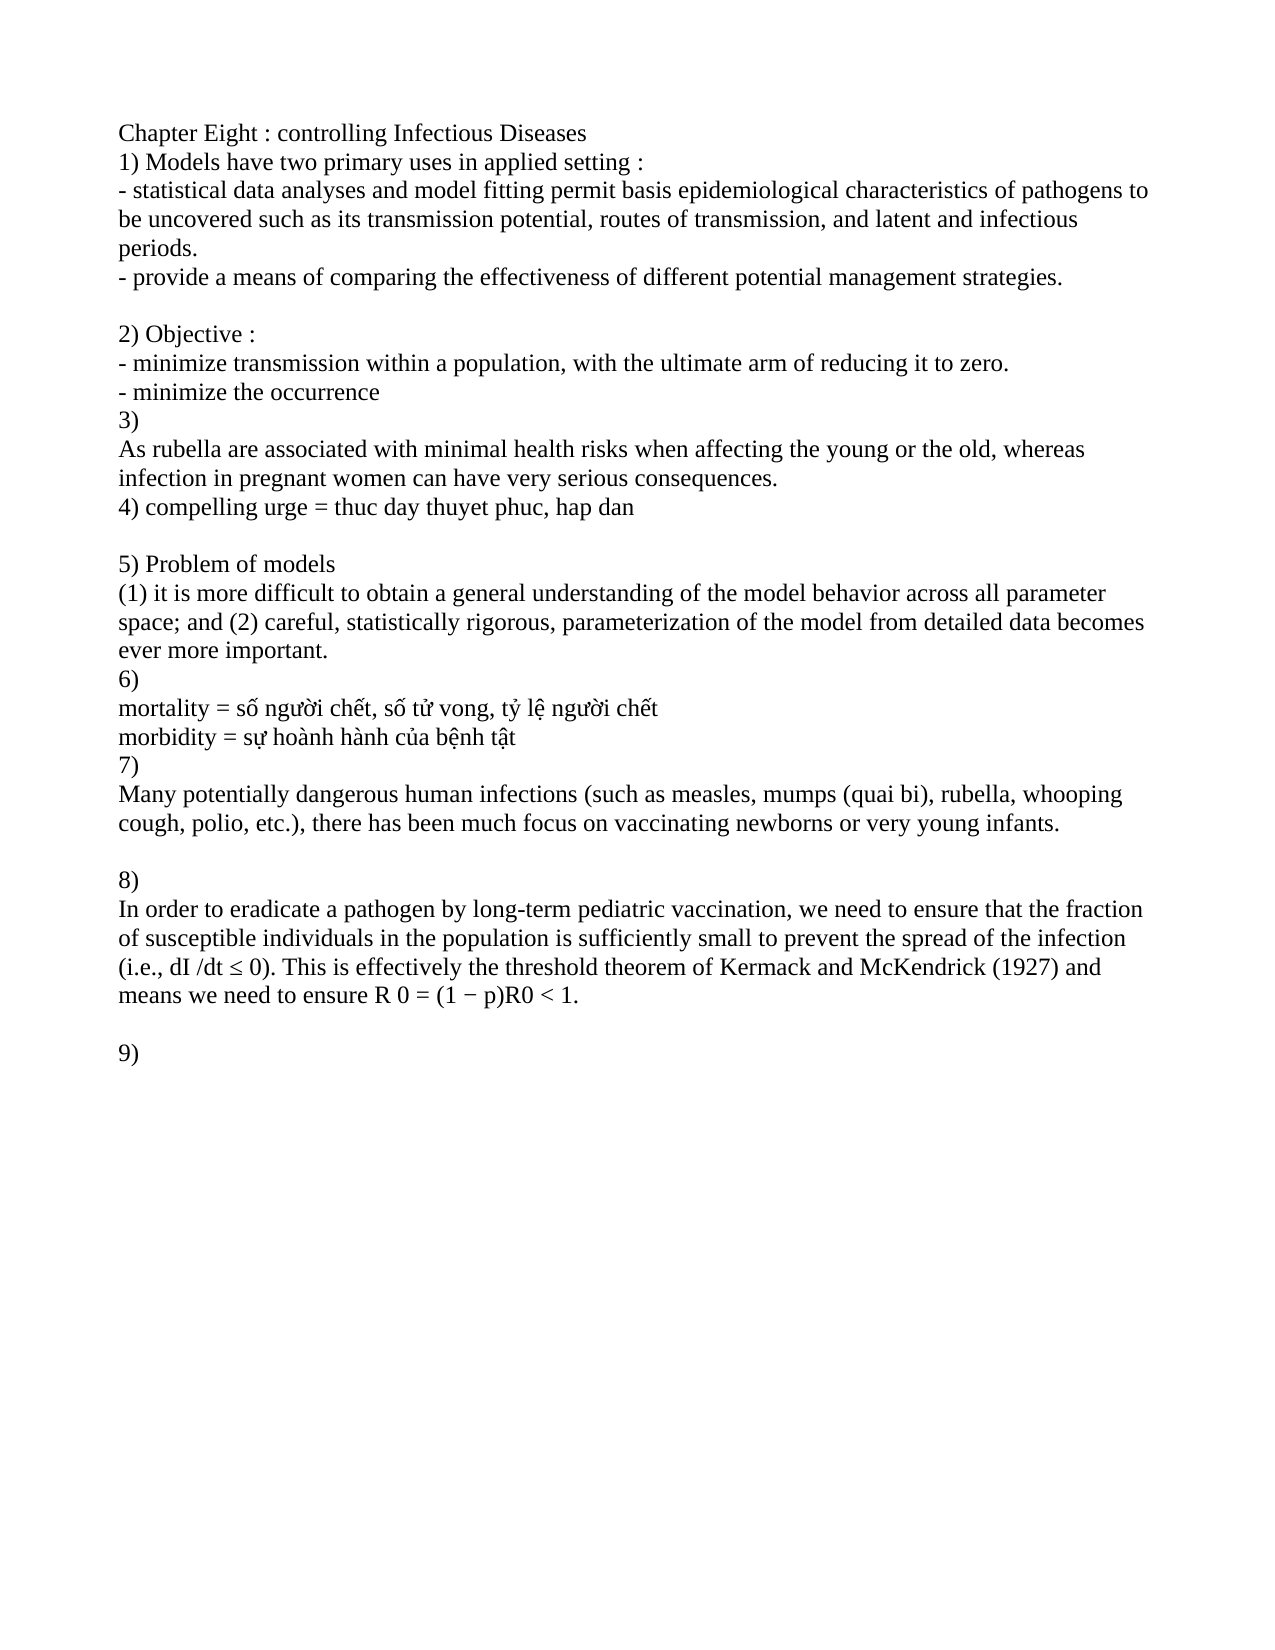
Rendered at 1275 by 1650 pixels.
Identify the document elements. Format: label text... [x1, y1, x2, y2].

text 1) Models have two primary uses in applied setting : [118, 147, 1157, 176]
text morbidity = sự hoành hành của bệnh tật [118, 722, 1157, 751]
text - provide a means of comparing the effectiveness of different potential management strategies. [118, 262, 1157, 291]
text - minimize the occurrence [118, 377, 1157, 406]
text 6) [118, 664, 1157, 693]
text Chapter Eight : controlling Infectious Diseases [118, 118, 1157, 147]
text 8) [118, 866, 1157, 894]
text 7) [118, 751, 1157, 779]
text 4) compelling urge = thuc day thuyet phuc, hap dan [118, 492, 1157, 521]
text 2) Objective : [118, 319, 1157, 348]
text 3) [118, 406, 1157, 434]
text Many potentially dangerous human infections (such as measles, mumps (quai bi), rubella, whooping cough, polio, etc.), there has been much focus on vaccinating newborns or very young infants. [118, 779, 1157, 837]
text 5) Problem of models [118, 549, 1157, 578]
text In order to eradicate a pathogen by long-term pediatric vaccination, we need to ensure that the fraction of susceptible individuals in the population is sufficiently small to prevent the spread of the infection (i.e., dI /dt ≤ 0). This is effectively the threshold theorem of Kermack and McKendrick (1927) and means we need to ensure R 0 = (1 − p)R0 < 1. [118, 894, 1157, 1009]
text - minimize transmission within a population, with the ultimate arm of reducing it to zero. [118, 348, 1157, 377]
text mortality = số người chết, số tử vong, tỷ lệ người chết [118, 693, 1157, 722]
text (1) it is more difficult to obtain a general understanding of the model behavior across all parameter space; and (2) careful, statistically rigorous, parameterization of the model from detailed data becomes ever more important. [118, 578, 1157, 664]
text As rubella are associated with minimal health risks when affecting the young or the old, whereas infection in pregnant women can have very serious consequences. [118, 434, 1157, 492]
text 9) [118, 1038, 1157, 1067]
text - statistical data analyses and model fitting permit basis epidemiological characteristics of pathogens to be uncovered such as its transmission potential, routes of transmission, and latent and infectious periods. [118, 176, 1157, 262]
